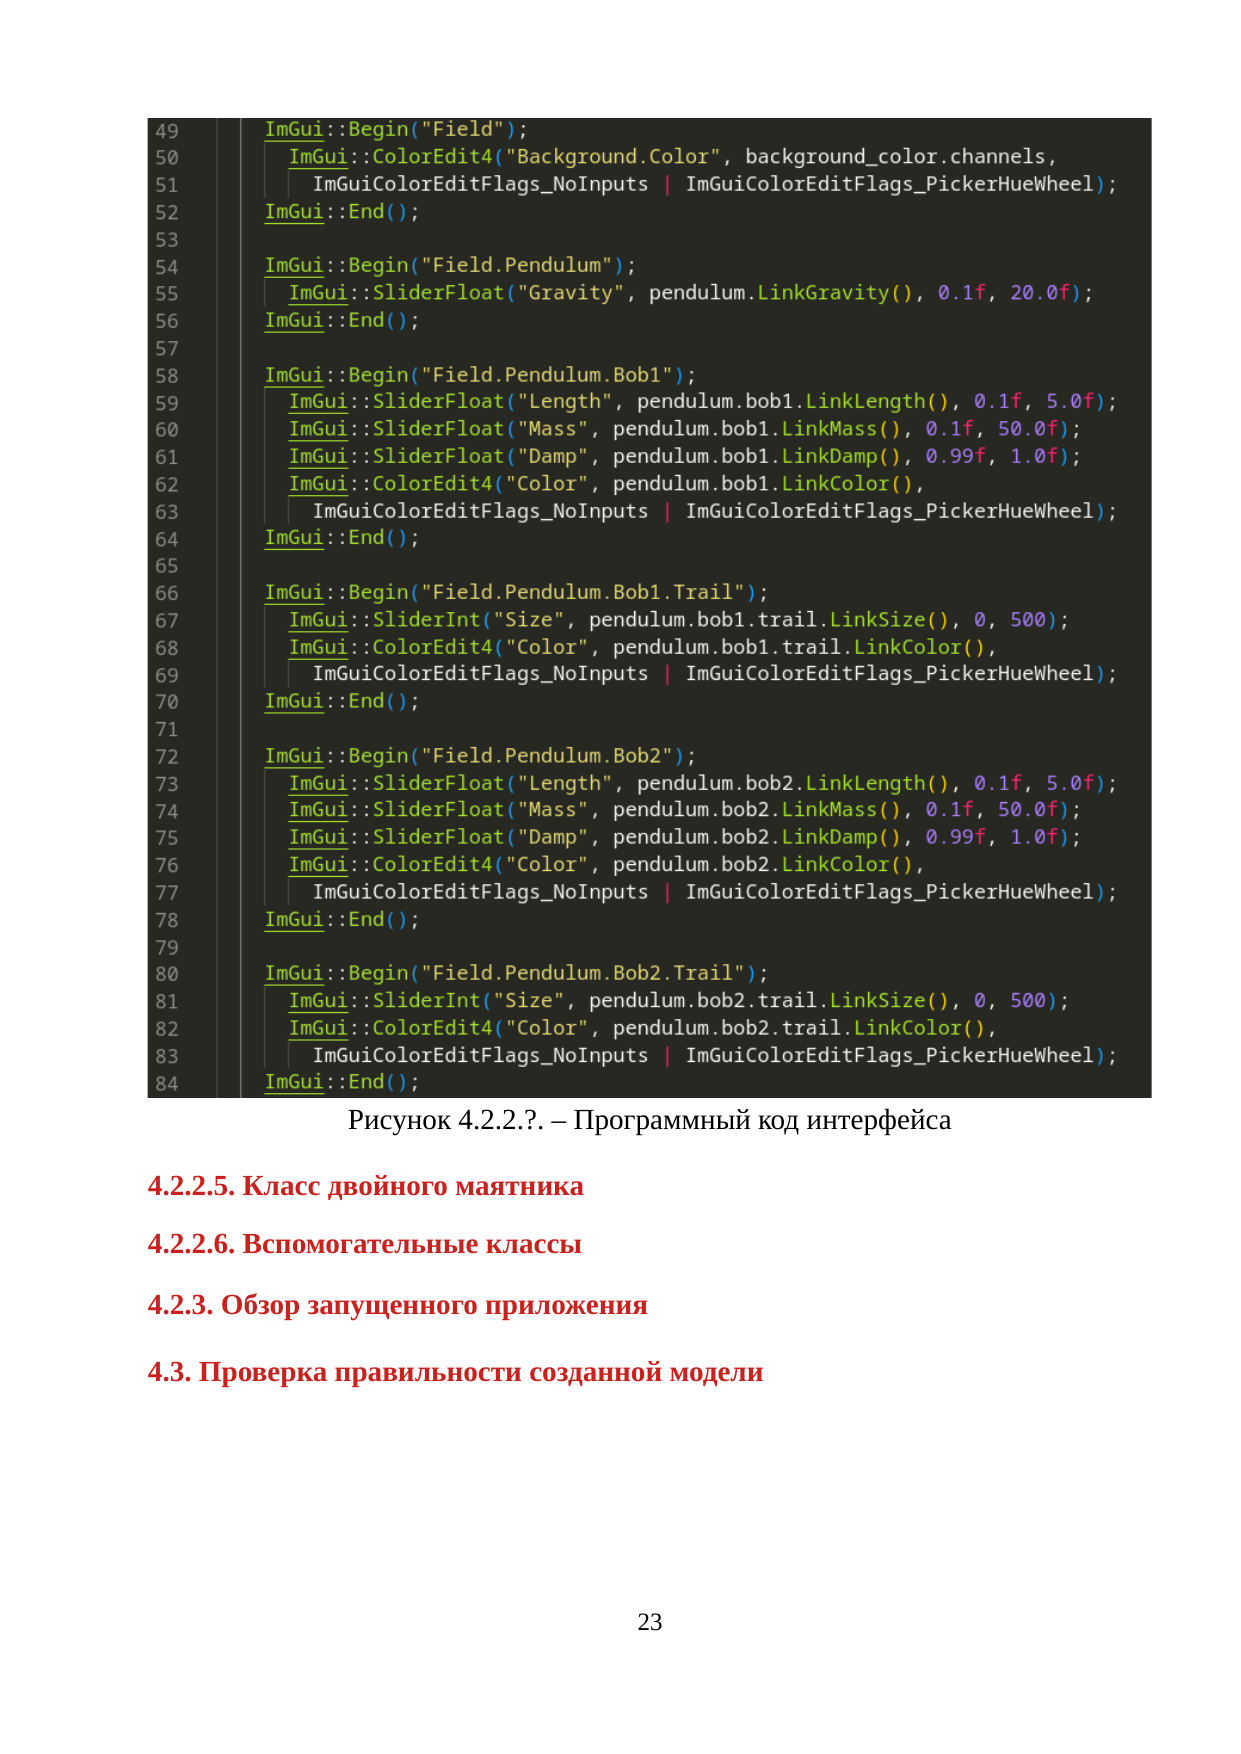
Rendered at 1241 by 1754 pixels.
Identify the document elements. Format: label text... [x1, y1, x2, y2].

picture [147, 118, 1152, 1098]
subtitle 4.3. Проверка правильности созданной модели [148, 1354, 1152, 1387]
subtitle 4.2.2.6. Вспомогательные классы [148, 1226, 1152, 1260]
text Рисунок 4.2.2.?. – Программный код интерфейса [148, 1098, 1152, 1136]
subtitle 4.2.3. Обзор запущенного приложения [148, 1287, 1152, 1321]
subtitle 4.2.2.5. Класс двойного маятника [148, 1168, 1152, 1201]
